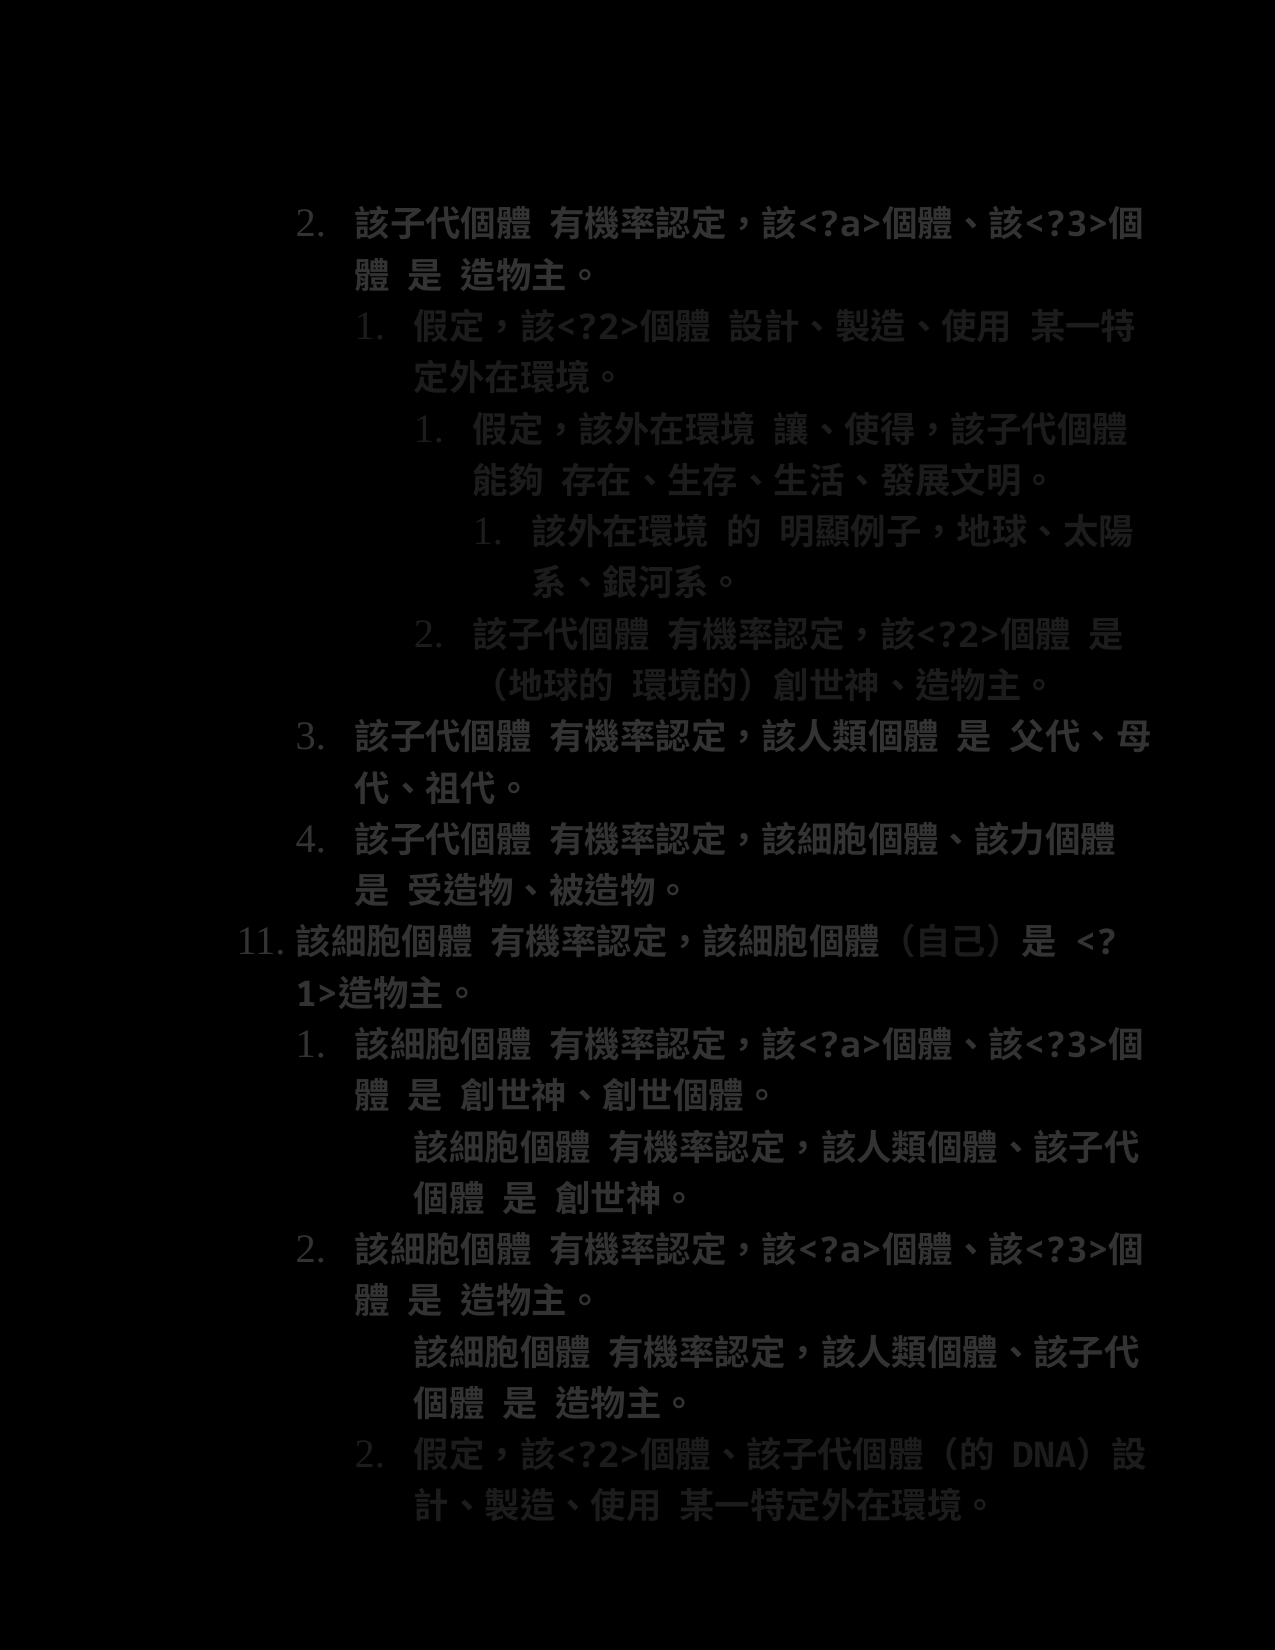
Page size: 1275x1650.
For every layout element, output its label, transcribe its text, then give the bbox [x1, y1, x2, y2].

list 該子代個體 有機率認定，該<?a>個體、該<?3>個體 是 造物主。 [295, 196, 1157, 298]
list 該細胞個體 有機率認定，該<?a>個體、該<?3>個體 是 造物主。 [295, 1221, 1157, 1324]
list 該細胞個體 有機率認定，該<?a>個體、該<?3>個體 是 創世神、創世個體。 [295, 1016, 1157, 1119]
list 該細胞個體 有機率認定，該細胞個體（自己）是 <?1>造物主。 [236, 914, 1157, 1016]
list 該細胞個體 有機率認定，該人類個體、該子代個體 是 創世神。（明顯例子，製造出 人體（本身）、呼吸系統） [354, 1119, 1157, 1221]
list 假定，該外在環境 讓、使得，該子代個體 能夠 存在、生存、生活、發展文明。 [413, 401, 1157, 503]
list 該細胞個體 有機率認定，該人類個體、該子代個體 是 造物主。（明顯例子，製造出 肺臟、肺泡、微血管） [354, 1324, 1157, 1427]
list 該子代個體 有機率認定，該細胞個體、該力個體 是 受造物、被造物。 [295, 811, 1157, 914]
list 假定，該<?2>個體、該子代個體（的 DNA）設計、製造、使用 某一特定外在環境。 [354, 1427, 1157, 1529]
list 該外在環境 的 明顯例子，地球、太陽系、銀河系。 [472, 503, 1157, 606]
list 假定，該<?2>個體 設計、製造、使用 某一特定外在環境。 [354, 298, 1157, 401]
list 該子代個體 有機率認定，該人類個體 是 父代、母代、祖代。 [295, 709, 1157, 811]
list 該子代個體 有機率認定，該<?2>個體 是（地球的 環境的）創世神、造物主。 [413, 606, 1157, 709]
